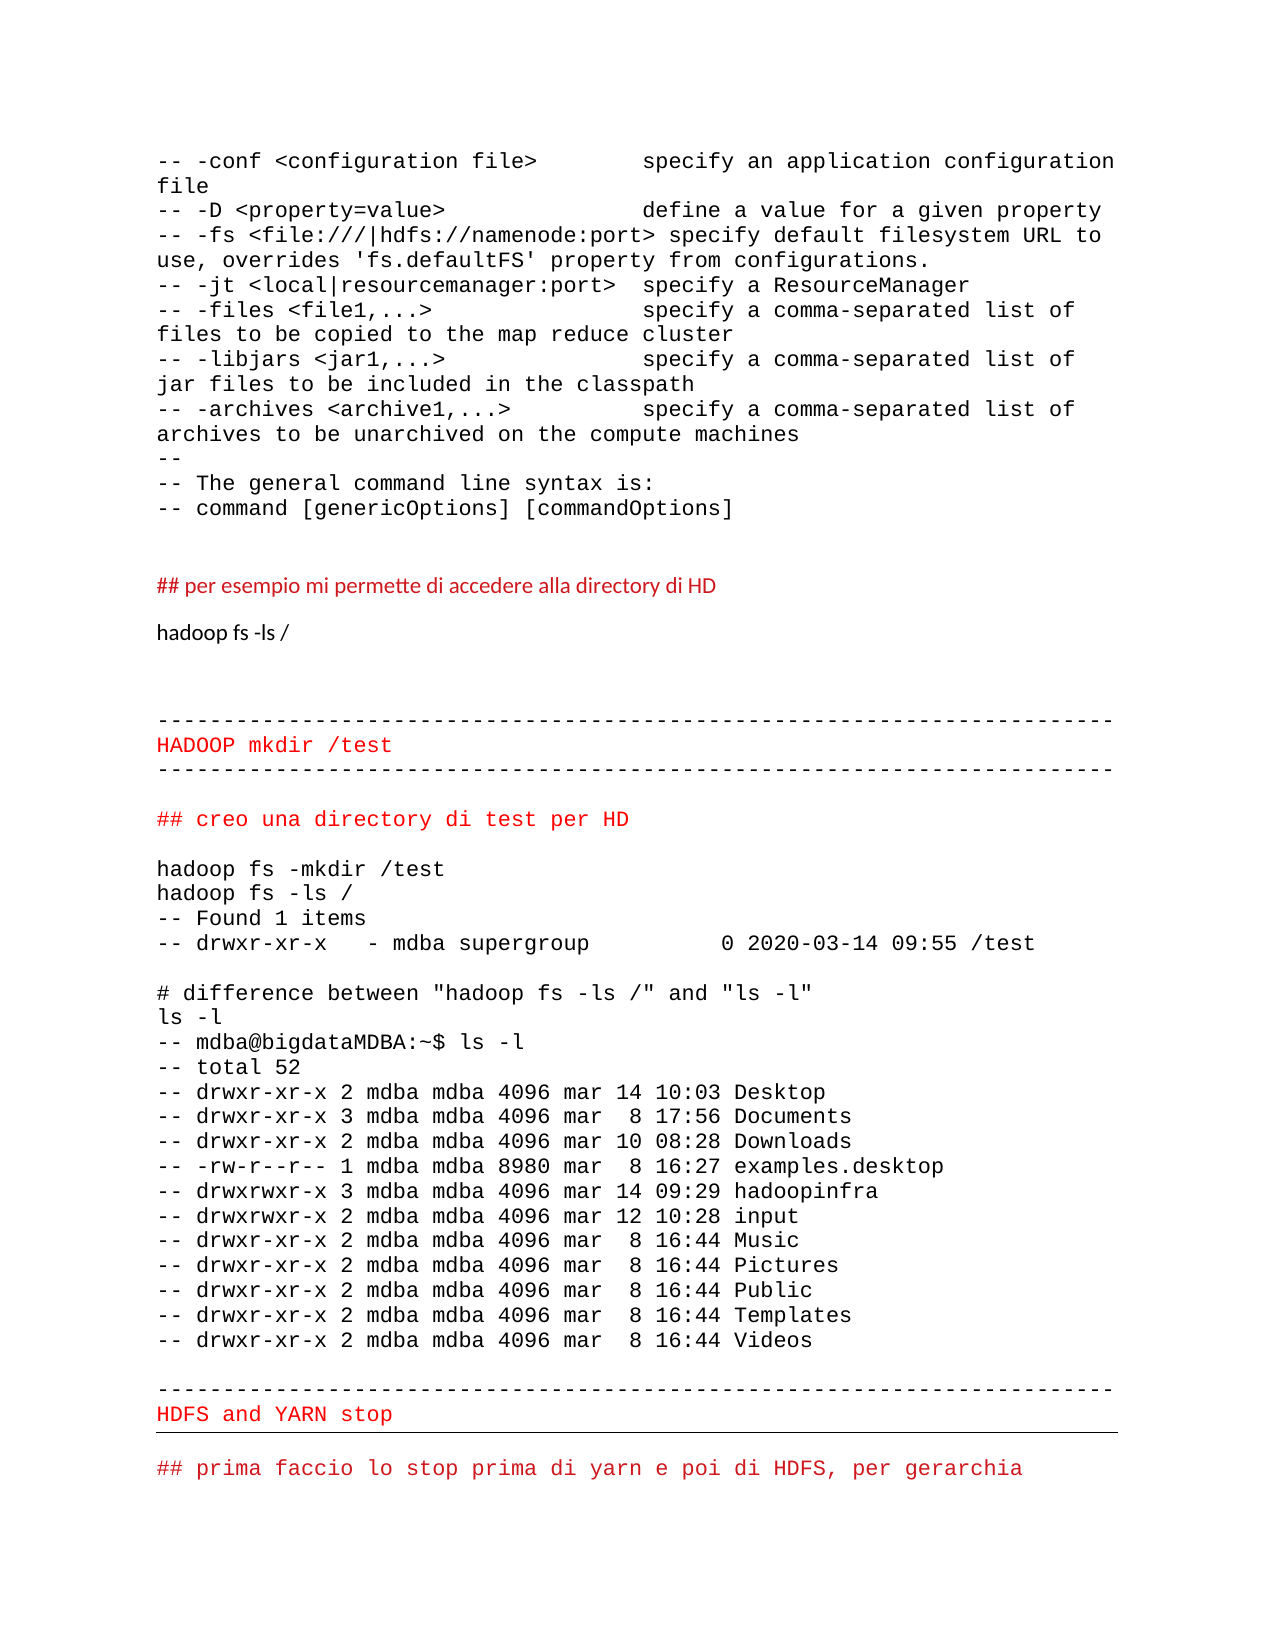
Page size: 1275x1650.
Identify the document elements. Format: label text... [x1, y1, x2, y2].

text hadoop fs -ls / [156, 618, 1118, 646]
text -- drwxr-xr-x 2 mdba mdba 4096 mar 8 16:44 Videos [156, 1329, 1118, 1353]
text -- drwxrwxr-x 2 mdba mdba 4096 mar 12 10:28 input [156, 1205, 1118, 1229]
text -- -files <file1,...> specify a comma-separated list of files to be copied to the map reduce cluster [156, 299, 1118, 348]
text -- Found 1 items [156, 907, 1118, 932]
text -- command [genericOptions] [commandOptions] [156, 497, 1118, 522]
text ## prima faccio lo stop prima di yarn e poi di HDFS, per gerarchia [156, 1457, 1118, 1482]
text -- -libjars <jar1,...> specify a comma-separated list of jar files to be included in the classpath [156, 348, 1118, 398]
text HDFS and YARN stop [156, 1403, 1118, 1432]
text -- -archives <archive1,...> specify a comma-separated list of archives to be unarchived on the compute machines [156, 398, 1118, 447]
text -- drwxr-xr-x 2 mdba mdba 4096 mar 8 16:44 Pictures [156, 1254, 1118, 1279]
text ------------------------------------------------------------------------- [156, 1378, 1118, 1403]
text -- -jt <local|resourcemanager:port> specify a ResourceManager [156, 274, 1118, 299]
text ## per esempio mi permette di accedere alla directory di HD [156, 571, 1118, 599]
text -- drwxr-xr-x 2 mdba mdba 4096 mar 8 16:44 Templates [156, 1304, 1118, 1329]
text -- drwxr-xr-x 2 mdba mdba 4096 mar 14 10:03 Desktop [156, 1081, 1118, 1106]
text -- drwxrwxr-x 3 mdba mdba 4096 mar 14 09:29 hadoopinfra [156, 1180, 1118, 1205]
text -- -conf <configuration file> specify an application configuration file [156, 150, 1118, 199]
text # difference between "hadoop fs -ls /" and "ls -l" [156, 982, 1118, 1006]
text -- mdba@bigdataMDBA:~$ ls -l [156, 1031, 1118, 1056]
text ## creo una directory di test per HD [156, 808, 1118, 833]
text ls -l [156, 1006, 1118, 1031]
text -- drwxr-xr-x 2 mdba mdba 4096 mar 10 08:28 Downloads [156, 1130, 1118, 1155]
text -- [156, 447, 1118, 472]
text -- drwxr-xr-x 2 mdba mdba 4096 mar 8 16:44 Music [156, 1229, 1118, 1254]
text hadoop fs -ls / [156, 882, 1118, 907]
text -- drwxr-xr-x 3 mdba mdba 4096 mar 8 17:56 Documents [156, 1106, 1118, 1130]
text -- drwxr-xr-x - mdba supergroup 0 2020-03-14 09:55 /test [156, 932, 1118, 957]
text hadoop fs -mkdir /test [156, 858, 1118, 882]
text ------------------------------------------------------------------------- [156, 758, 1118, 783]
text -- -rw-r--r-- 1 mdba mdba 8980 mar 8 16:27 examples.desktop [156, 1155, 1118, 1180]
text -- -D <property=value> define a value for a given property [156, 199, 1118, 224]
text -- The general command line syntax is: [156, 472, 1118, 497]
text -- drwxr-xr-x 2 mdba mdba 4096 mar 8 16:44 Public [156, 1279, 1118, 1304]
text HADOOP mkdir /test [156, 734, 1118, 758]
text -- total 52 [156, 1056, 1118, 1081]
text -- -fs <file:///|hdfs://namenode:port> specify default filesystem URL to use, overrides 'fs.defaultFS' property from configurations. [156, 224, 1118, 274]
text ------------------------------------------------------------------------- [156, 709, 1118, 734]
